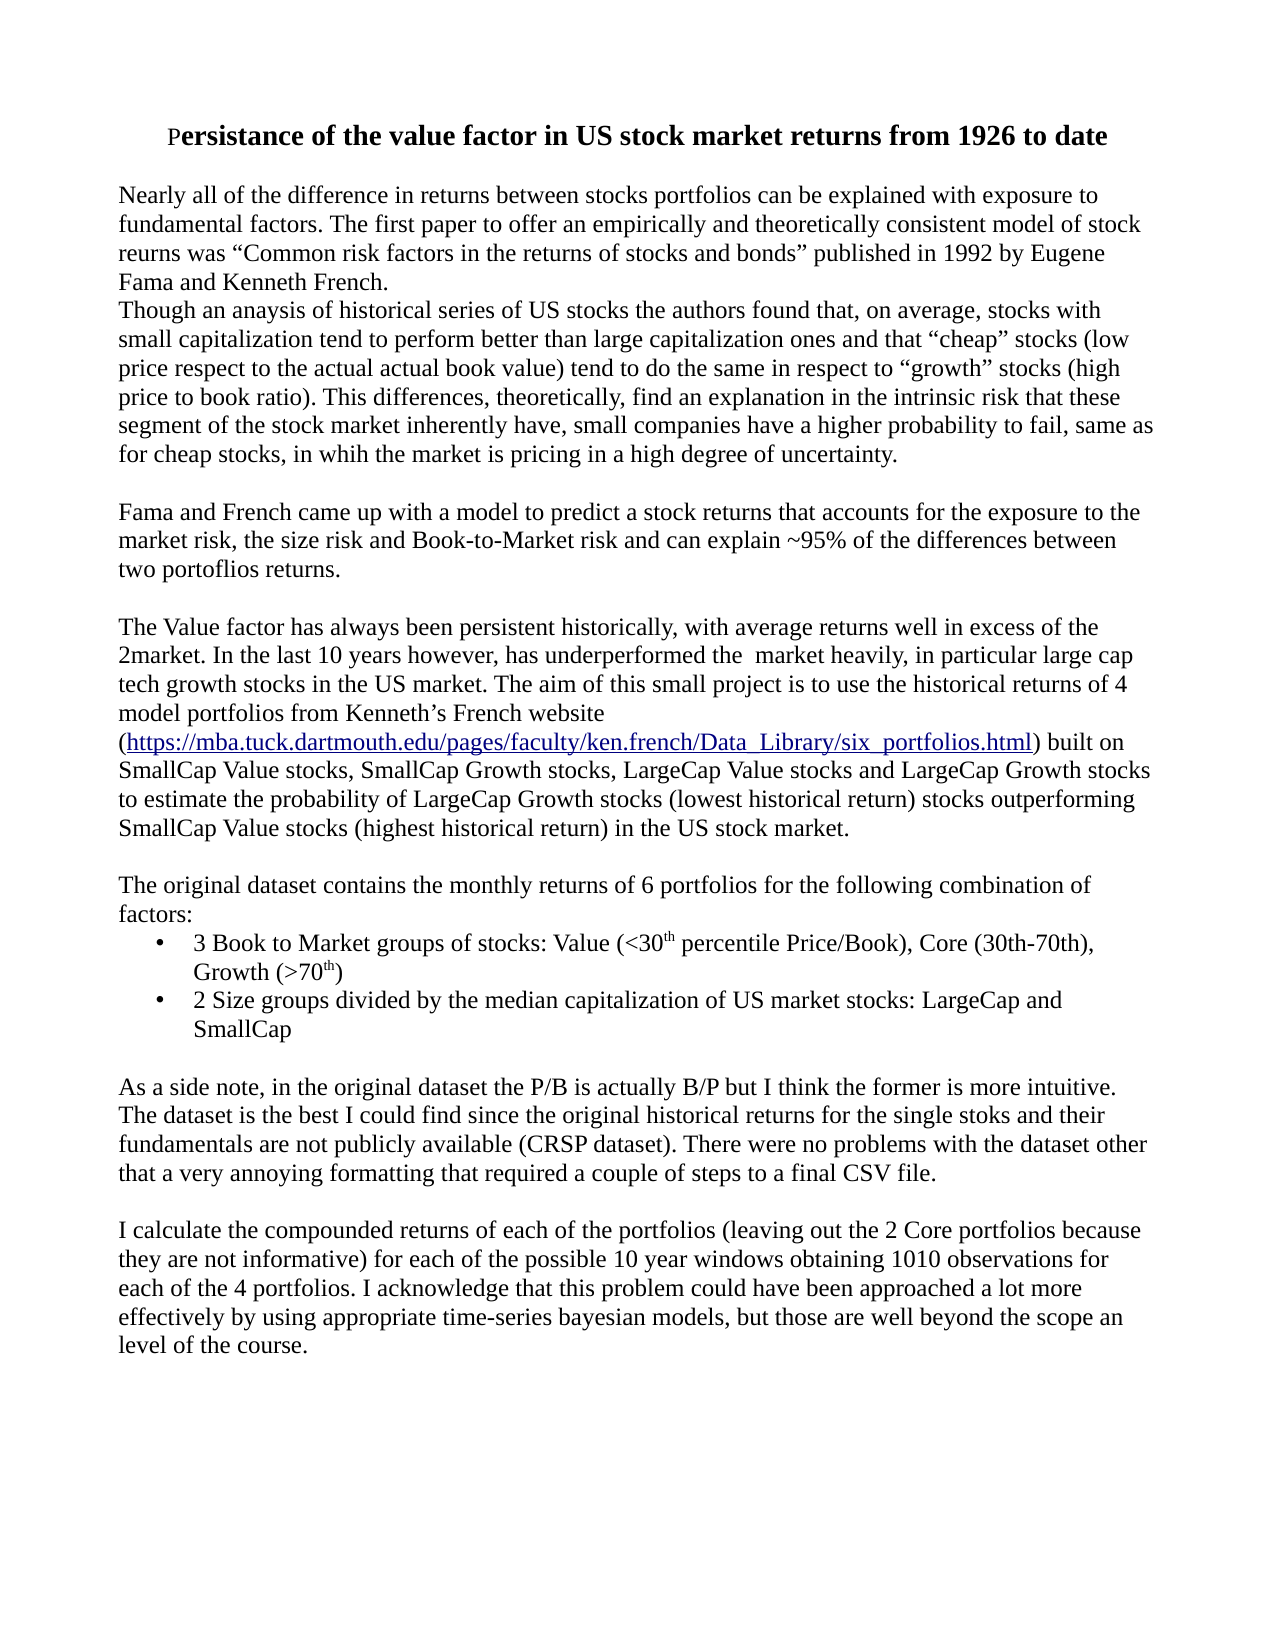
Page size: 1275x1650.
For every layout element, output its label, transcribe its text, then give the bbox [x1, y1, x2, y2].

text The original dataset contains the monthly returns of 6 portfolios for the following combination of factors: [118, 870, 1157, 928]
list 2 Size groups divided by the median capitalization of US market stocks: LargeCap and SmallCap [156, 985, 1157, 1043]
text The Value factor has always been persistent historically, with average returns well in excess of the 2market. In the last 10 years however, has underperformed the market heavily, in particular large cap tech growth stocks in the US market. The aim of this small project is to use the historical returns of 4 model portfolios from Kenneth’s French website (https://mba.tuck.dartmouth.edu/pages/faculty/ken.french/Data_Library/six_portfolios.html) built on SmallCap Value stocks, SmallCap Growth stocks, LargeCap Value stocks and LargeCap Growth stocks to estimate the probability of LargeCap Growth stocks (lowest historical return) stocks outperforming SmallCap Value stocks (highest historical return) in the US stock market. [118, 612, 1157, 842]
list 3 Book to Market groups of stocks: Value (<30th percentile Price/Book), Core (30th-70th), Growth (>70th) [156, 928, 1157, 985]
text Though an anaysis of historical series of US stocks the authors found that, on average, stocks with small capitalization tend to perform better than large capitalization ones and that “cheap” stocks (low price respect to the actual actual book value) tend to do the same in respect to “growth” stocks (high price to book ratio). This differences, theoretically, find an explanation in the intrinsic risk that these segment of the stock market inherently have, small companies have a higher probability to fail, same as for cheap stocks, in whih the market is pricing in a high degree of uncertainty. [118, 295, 1157, 468]
text Persistance of the value factor in US stock market returns from 1926 to date [118, 118, 1157, 152]
text Nearly all of the difference in returns between stocks portfolios can be explained with exposure to fundamental factors. The first paper to offer an empirically and theoretically consistent model of stock reurns was “Common risk factors in the returns of stocks and bonds” published in 1992 by Eugene Fama and Kenneth French. [118, 180, 1157, 295]
text As a side note, in the original dataset the P/B is actually B/P but I think the former is more intuitive. [118, 1072, 1157, 1100]
text The dataset is the best I could find since the original historical returns for the single stoks and their fundamentals are not publicly available (CRSP dataset). There were no problems with the dataset other that a very annoying formatting that required a couple of steps to a final CSV file. [118, 1100, 1157, 1187]
text Fama and French came up with a model to predict a stock returns that accounts for the exposure to the market risk, the size risk and Book-to-Market risk and can explain ~95% of the differences between two portoflios returns. [118, 497, 1157, 583]
text I calculate the compounded returns of each of the portfolios (leaving out the 2 Core portfolios because they are not informative) for each of the possible 10 year windows obtaining 1010 observations for each of the 4 portfolios. I acknowledge that this problem could have been approached a lot more effectively by using appropriate time-series bayesian models, but those are well beyond the scope an level of the course. [118, 1215, 1157, 1359]
